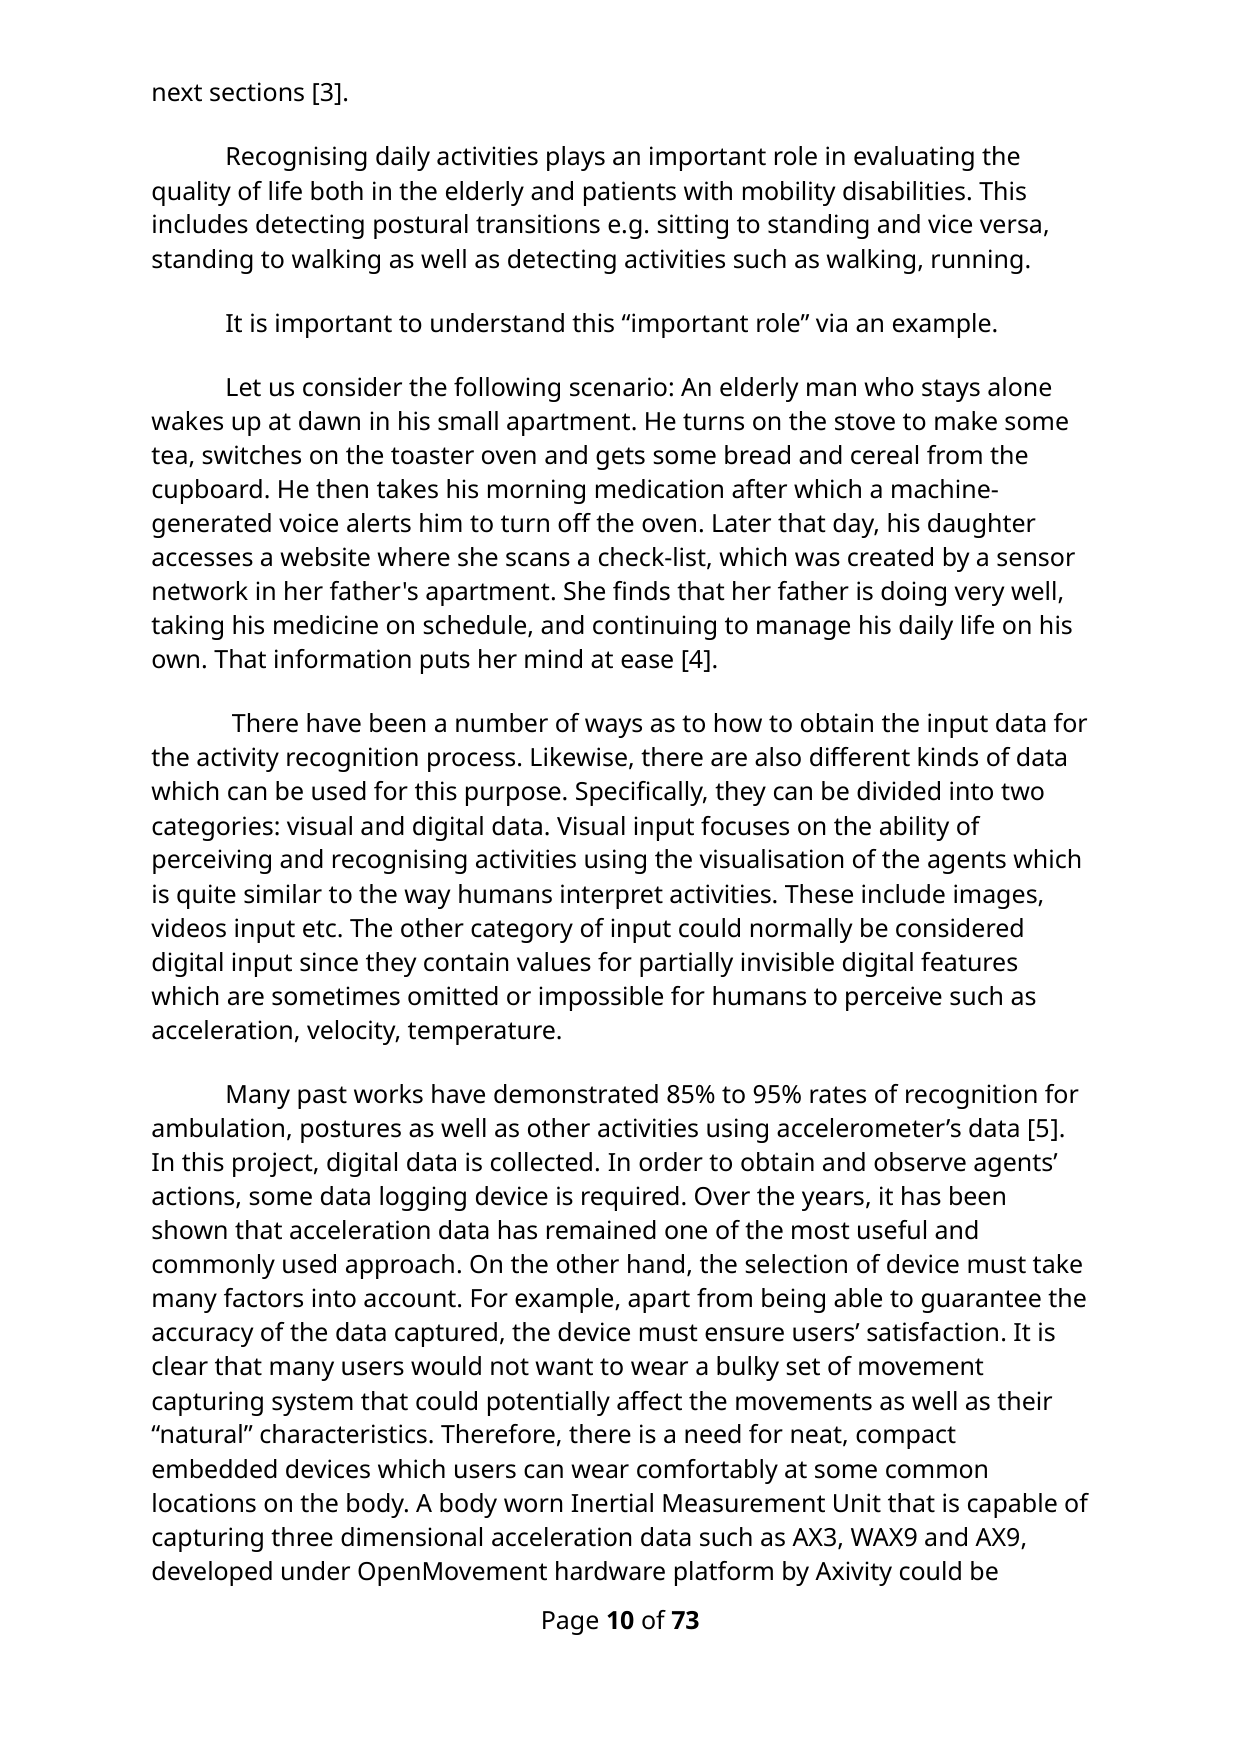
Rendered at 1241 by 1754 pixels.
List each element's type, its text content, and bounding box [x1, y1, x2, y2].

text next sections [3]. [151, 75, 1089, 109]
text There have been a number of ways as to how to obtain the input data for the activity recognition process. Likewise, there are also different kinds of data which can be used for this purpose. Specifically, they can be divided into two categories: visual and digital data. Visual input focuses on the ability of perceiving and recognising activities using the visualisation of the agents which is quite similar to the way humans interpret activities. These include images, videos input etc. The other category of input could normally be considered digital input since they contain values for partially invisible digital features which are sometimes omitted or impossible for humans to perceive such as acceleration, velocity, temperature. [151, 706, 1089, 1047]
text It is important to understand this “important role” via an example. [151, 305, 1089, 339]
text Let us consider the following scenario: An elderly man who stays alone wakes up at dawn in his small apartment. He turns on the stove to make some tea, switches on the toaster oven and gets some bread and cereal from the cupboard. He then takes his morning medication after which a machine-generated voice alerts him to turn off the oven. Later that day, his daughter accesses a website where she scans a check-list, which was created by a sensor network in her father's apartment. She finds that her father is doing very well, taking his medicine on schedule, and continuing to manage his daily life on his own. That information puts her mind at ease [4]. [151, 369, 1089, 676]
text Recognising daily activities plays an important role in evaluating the quality of life both in the elderly and patients with mobility disabilities. This includes detecting postural transitions e.g. sitting to standing and vice versa, standing to walking as well as detecting activities such as walking, running. [151, 139, 1089, 275]
text Many past works have demonstrated 85% to 95% rates of recognition for ambulation, postures as well as other activities using accelerometer’s data [5]. In this project, digital data is collected. In order to obtain and observe agents’ actions, some data logging device is required. Over the years, it has been shown that acceleration data has remained one of the most useful and commonly used approach. On the other hand, the selection of device must take many factors into account. For example, apart from being able to guarantee the accuracy of the data captured, the device must ensure users’ satisfaction. It is clear that many users would not want to wear a bulky set of movement capturing system that could potentially affect the movements as well as their “natural” characteristics. Therefore, there is a need for neat, compact embedded devices which users can wear comfortably at some common locations on the body. A body worn Inertial Measurement Unit that is capable of capturing three dimensional acceleration data such as AX3, WAX9 and AX9, developed under OpenMovement hardware platform by Axivity could be [151, 1077, 1089, 1587]
